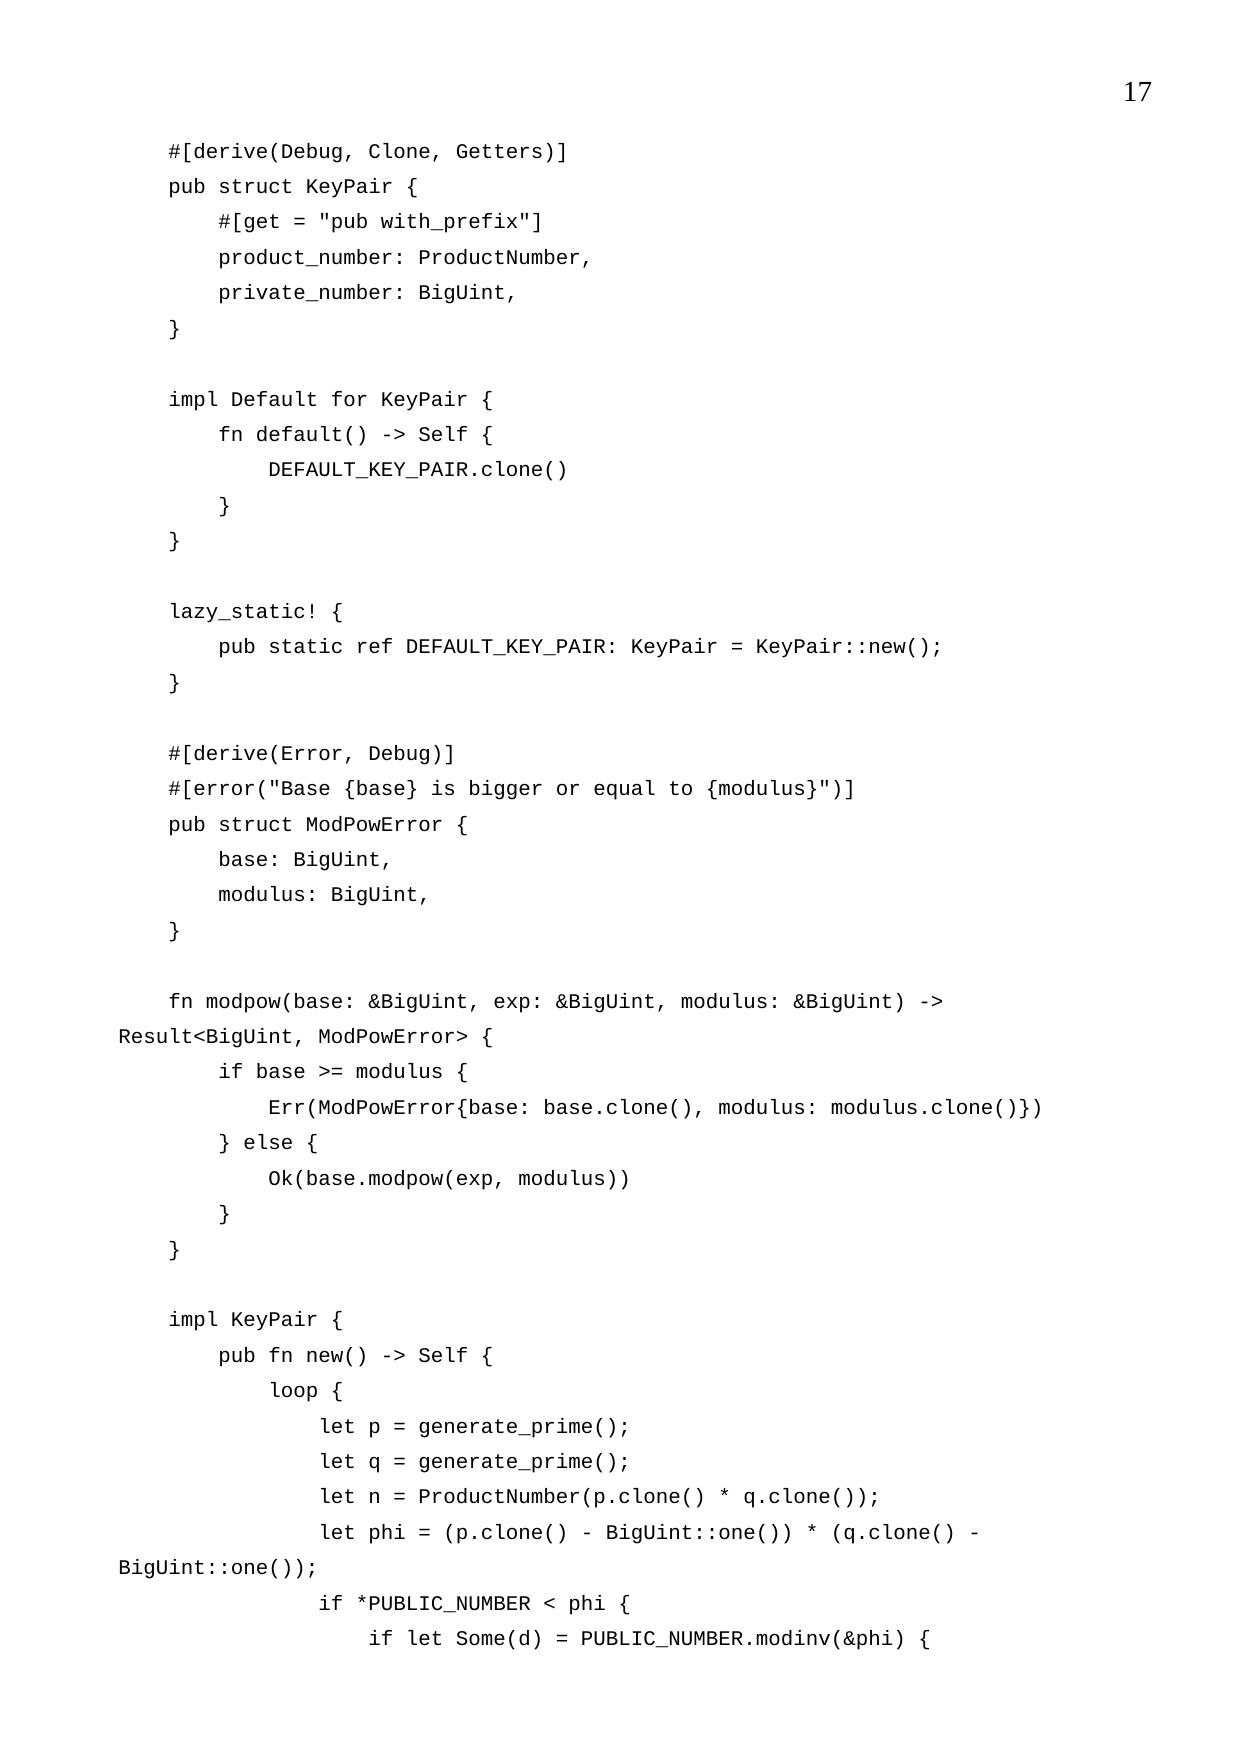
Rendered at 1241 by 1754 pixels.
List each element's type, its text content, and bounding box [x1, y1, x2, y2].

text pub fn new() -> Self { [118, 1345, 1122, 1368]
text modulus: BigUint, [118, 884, 1122, 908]
text } [118, 318, 1122, 341]
text } [118, 920, 1122, 943]
text base: BigUint, [118, 849, 1122, 873]
text private_number: BigUint, [118, 282, 1122, 306]
text #[derive(Error, Debug)] [118, 743, 1122, 766]
text } [118, 1238, 1122, 1262]
text loop { [118, 1380, 1122, 1404]
text #[get = "pub with_prefix"] [118, 211, 1122, 235]
text pub static ref DEFAULT_KEY_PAIR: KeyPair = KeyPair::new(); [118, 636, 1122, 660]
text fn default() -> Self { [118, 424, 1122, 448]
text let q = generate_prime(); [118, 1451, 1122, 1475]
text } [118, 530, 1122, 554]
text DEFAULT_KEY_PAIR.clone() [118, 459, 1122, 483]
text let p = generate_prime(); [118, 1416, 1122, 1439]
text pub struct ModPowError { [118, 813, 1122, 837]
text } [118, 495, 1122, 518]
text #[error("Base {base} is bigger or equal to {modulus}")] [118, 778, 1122, 802]
text product_number: ProductNumber, [118, 247, 1122, 271]
text let phi = (p.clone() - BigUint::one()) * (q.clone() - BigUint::one()); [118, 1522, 1122, 1581]
text fn modpow(base: &BigUint, exp: &BigUint, modulus: &BigUint) -> Result<BigUint, ModPowError> { [118, 991, 1122, 1050]
text if base >= modulus { [118, 1061, 1122, 1085]
text #[derive(Debug, Clone, Getters)] [118, 141, 1122, 164]
text lazy_static! { [118, 601, 1122, 625]
text } [118, 672, 1122, 696]
text Ok(base.modpow(exp, modulus)) [118, 1168, 1122, 1191]
text } else { [118, 1132, 1122, 1156]
text impl Default for KeyPair { [118, 388, 1122, 412]
text if let Some(d) = PUBLIC_NUMBER.modinv(&phi) { [118, 1628, 1122, 1652]
text if *PUBLIC_NUMBER < phi { [118, 1593, 1122, 1616]
text let n = ProductNumber(p.clone() * q.clone()); [118, 1486, 1122, 1510]
text } [118, 1203, 1122, 1227]
text pub struct KeyPair { [118, 176, 1122, 200]
text impl KeyPair { [118, 1309, 1122, 1333]
text Err(ModPowError{base: base.clone(), modulus: modulus.clone()}) [118, 1097, 1122, 1121]
